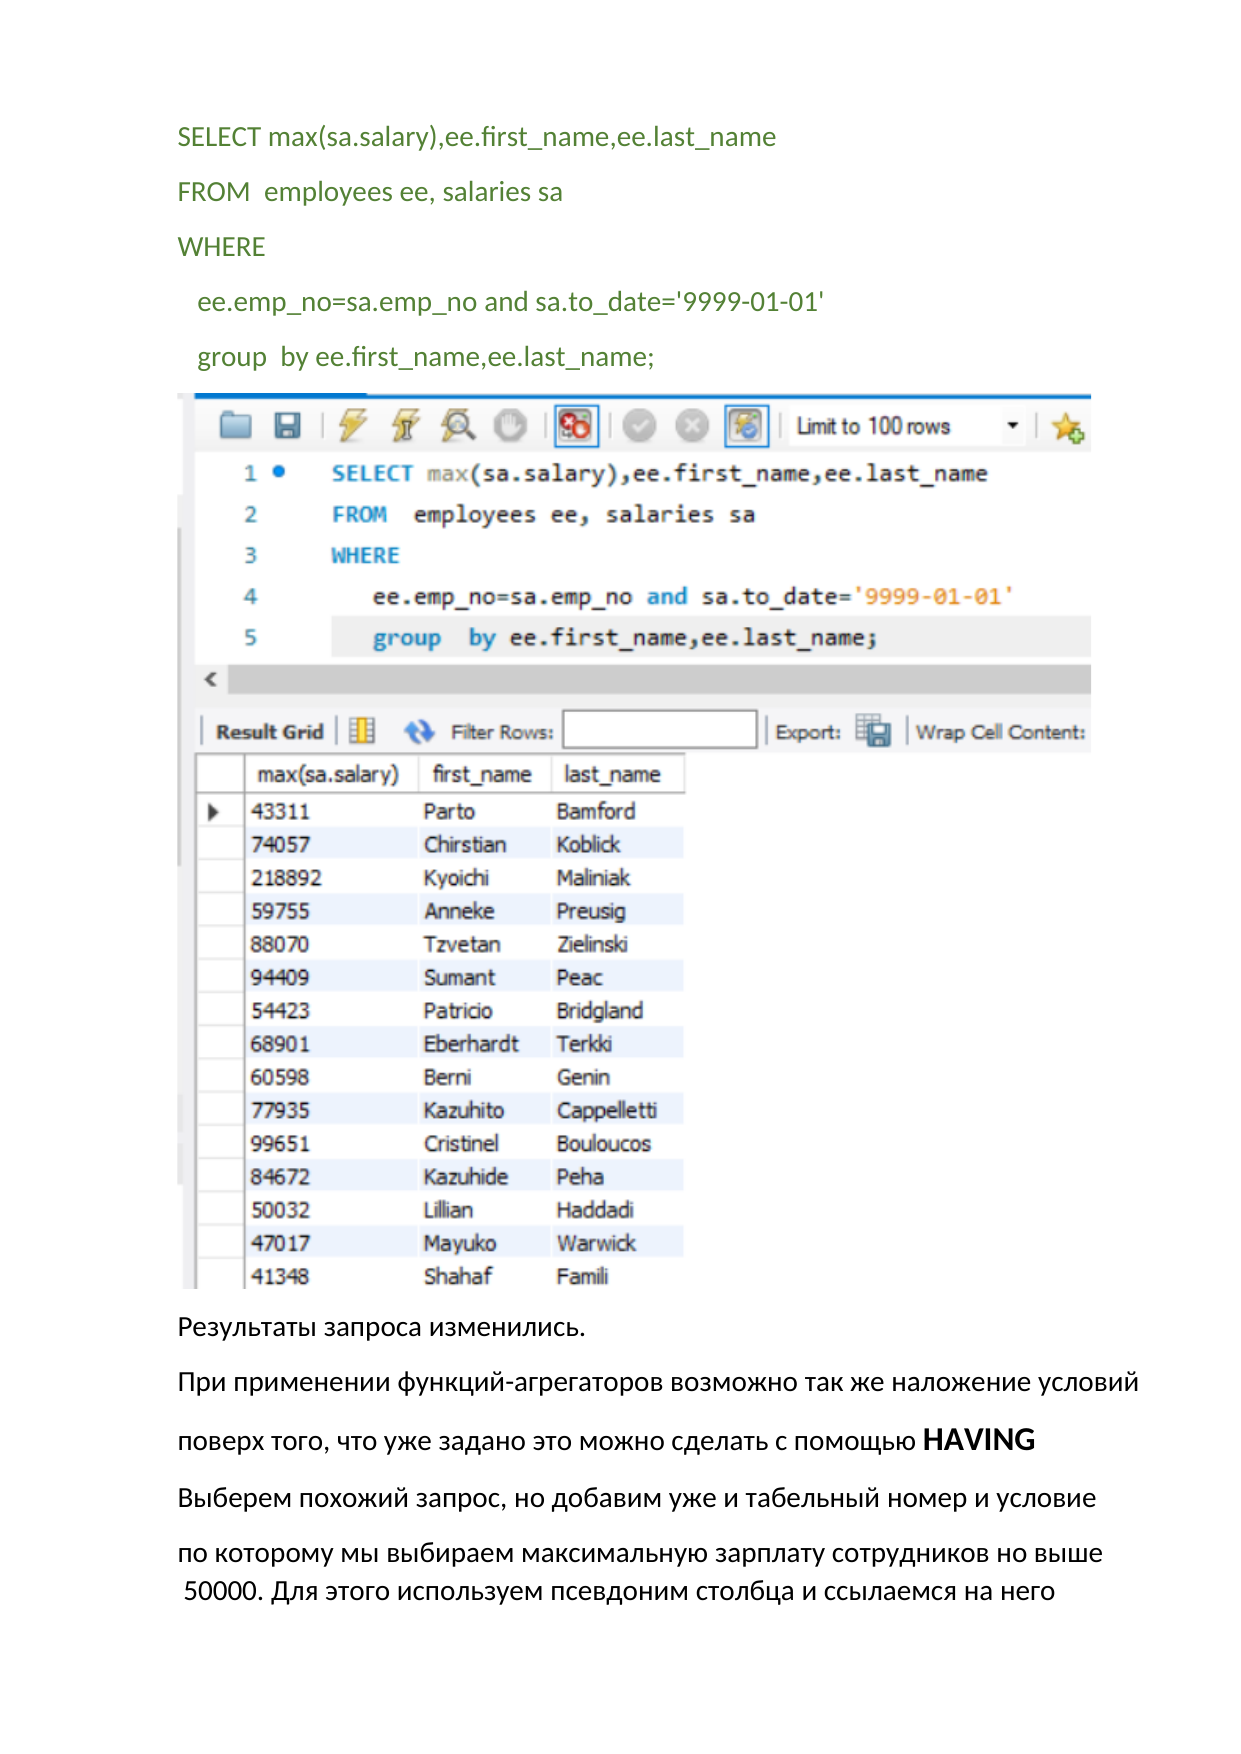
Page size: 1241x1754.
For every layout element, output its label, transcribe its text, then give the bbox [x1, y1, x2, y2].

text Результаты запроса изменились. [177, 1308, 1152, 1343]
text по которому мы выбираем максимальную зарплату сотрудников но выше 50000. Для этого используем псевдоним столбца и ссылаемся на него [177, 1534, 1152, 1608]
text При применении функций-агрегаторов возможно так же наложение условий [177, 1363, 1152, 1399]
text group by ee.first_name,ee.last_name; [177, 338, 1152, 374]
text Выберем похожий запрос, но добавим уже и табельный номер и условие [177, 1479, 1152, 1514]
text FROM employees ee, salaries sa [177, 173, 1152, 209]
text WHERE [177, 228, 1152, 264]
picture [177, 393, 1092, 1289]
text ee.emp_no=sa.emp_no and sa.to_date='9999-01-01' [177, 283, 1152, 319]
text поверх того, что уже задано это можно сделать с помощью HAVING [177, 1418, 1152, 1459]
text SELECT max(sa.salary),ee.first_name,ee.last_name [177, 118, 1152, 154]
